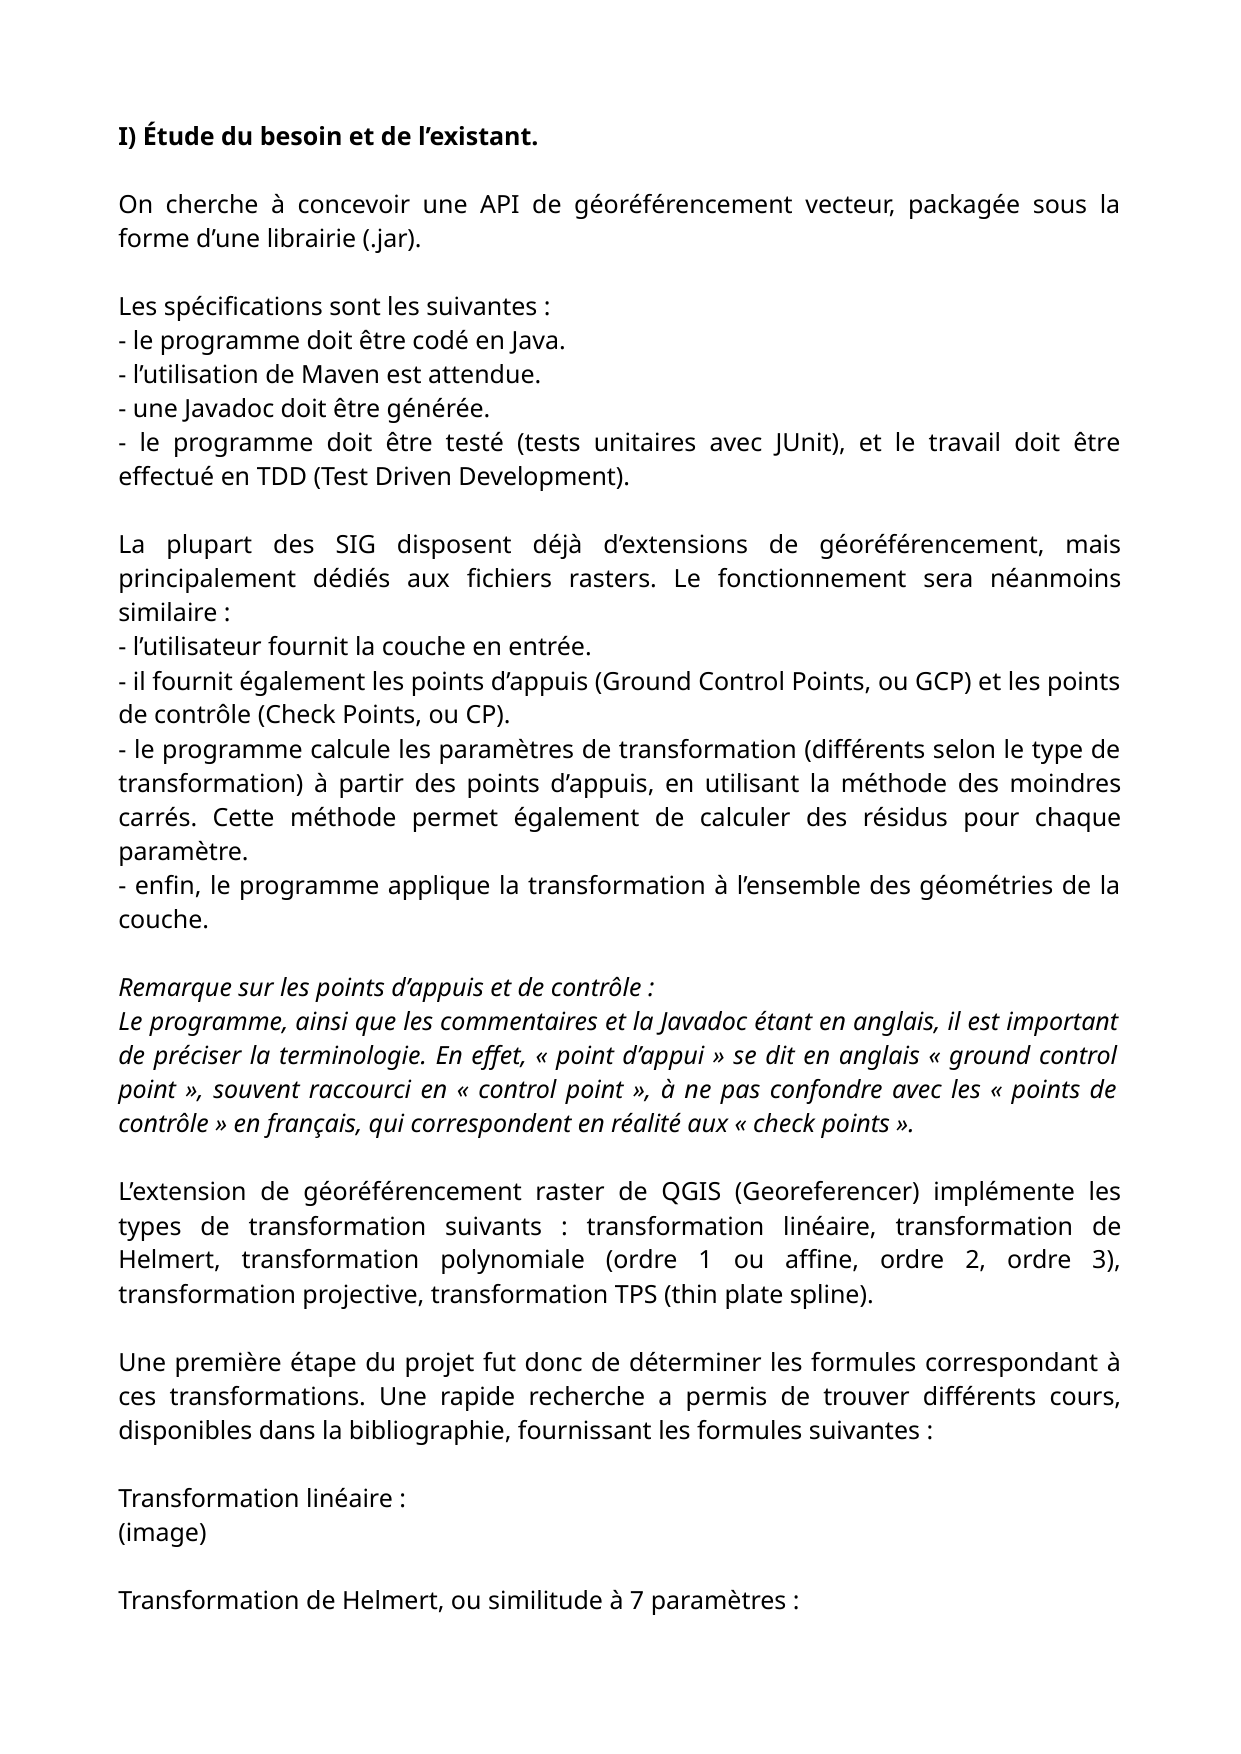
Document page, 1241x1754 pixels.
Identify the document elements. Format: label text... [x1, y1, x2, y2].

text - le programme doit être testé (tests unitaires avec JUnit), et le travail doit être effectué en TDD (Test Driven Development). [118, 425, 1122, 493]
text - il fournit également les points d’appuis (Ground Control Points, ou GCP) et les points de contrôle (Check Points, ou CP). [118, 663, 1122, 731]
text I) Étude du besoin et de l’existant. [118, 118, 1122, 152]
text Transformation de Helmert, ou similitude à 7 paramètres : [118, 1583, 1122, 1617]
text - une Javadoc doit être générée. [118, 391, 1122, 425]
text La plupart des SIG disposent déjà d’extensions de géoréférencement, mais principalement dédiés aux fichiers rasters. Le fonctionnement sera néanmoins similaire : [118, 527, 1122, 629]
text - enfin, le programme applique la transformation à l’ensemble des géométries de la couche. [118, 867, 1122, 936]
text - l’utilisateur fournit la couche en entrée. [118, 629, 1122, 663]
text - le programme calcule les paramètres de transformation (différents selon le type de transformation) à partir des points d’appuis, en utilisant la méthode des moindres carrés. Cette méthode permet également de calculer des résidus pour chaque paramètre. [118, 731, 1122, 867]
text Transformation linéaire : [118, 1481, 1122, 1515]
text Le programme, ainsi que les commentaires et la Javadoc étant en anglais, il est important de préciser la terminologie. En effet, « point d’appui » se dit en anglais « ground control point », souvent raccourci en « control point », à ne pas confondre avec les « points de contrôle » en français, qui correspondent en réalité aux « check points ». [118, 1004, 1122, 1140]
text Une première étape du projet fut donc de déterminer les formules correspondant à ces transformations. Une rapide recherche a permis de trouver différents cours, disponibles dans la bibliographie, fournissant les formules suivantes : [118, 1344, 1122, 1447]
text Les spécifications sont les suivantes : [118, 288, 1122, 322]
text Remarque sur les points d’appuis et de contrôle : [118, 970, 1122, 1004]
text L’extension de géoréférencement raster de QGIS (Georeferencer) implémente les types de transformation suivants : transformation linéaire, transformation de Helmert, transformation polynomiale (ordre 1 ou affine, ordre 2, ordre 3), transformation projective, transformation TPS (thin plate spline). [118, 1174, 1122, 1310]
text - l’utilisation de Maven est attendue. [118, 357, 1122, 391]
text - le programme doit être codé en Java. [118, 322, 1122, 357]
text On cherche à concevoir une API de géoréférencement vecteur, packagée sous la forme d’une librairie (.jar). [118, 186, 1122, 254]
text (image) [118, 1515, 1122, 1549]
